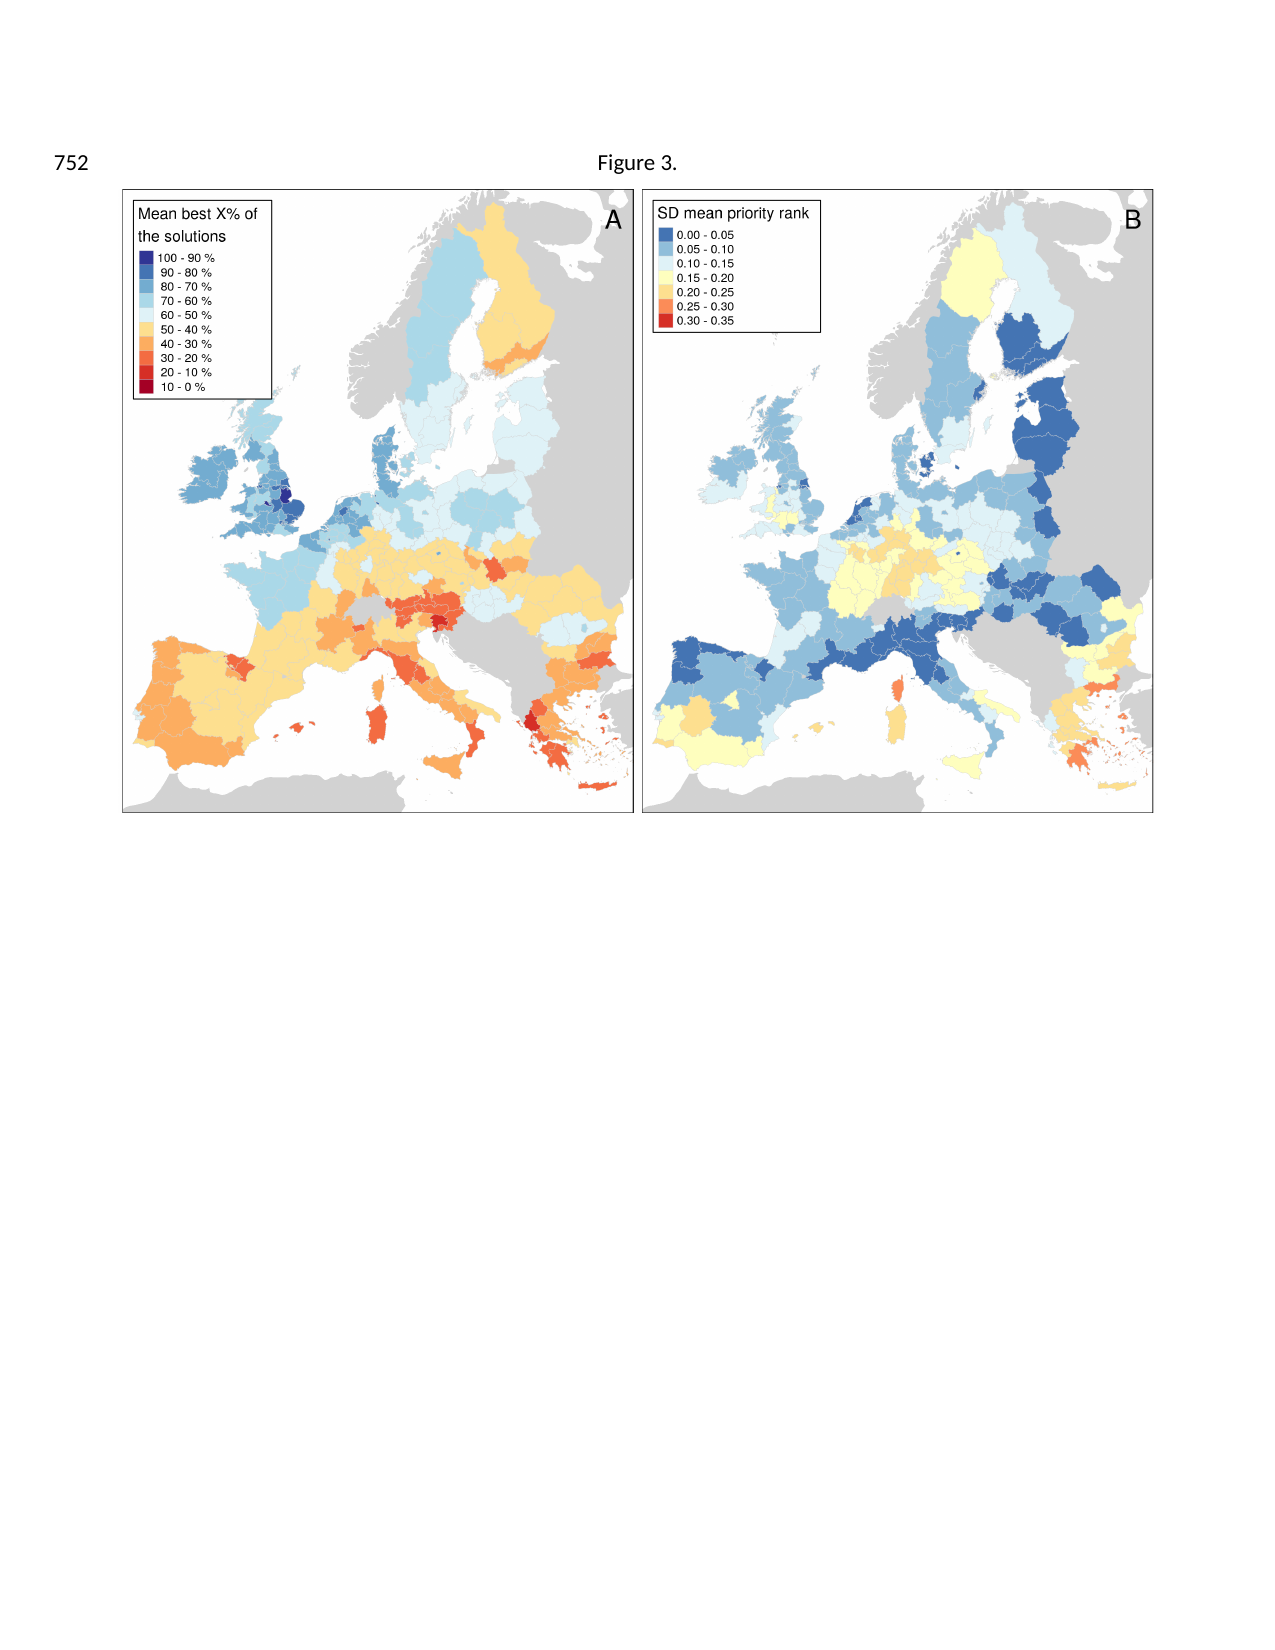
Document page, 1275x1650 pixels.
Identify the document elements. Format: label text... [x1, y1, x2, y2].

picture [118, 189, 1157, 813]
text Figure 3. [118, 148, 1157, 176]
